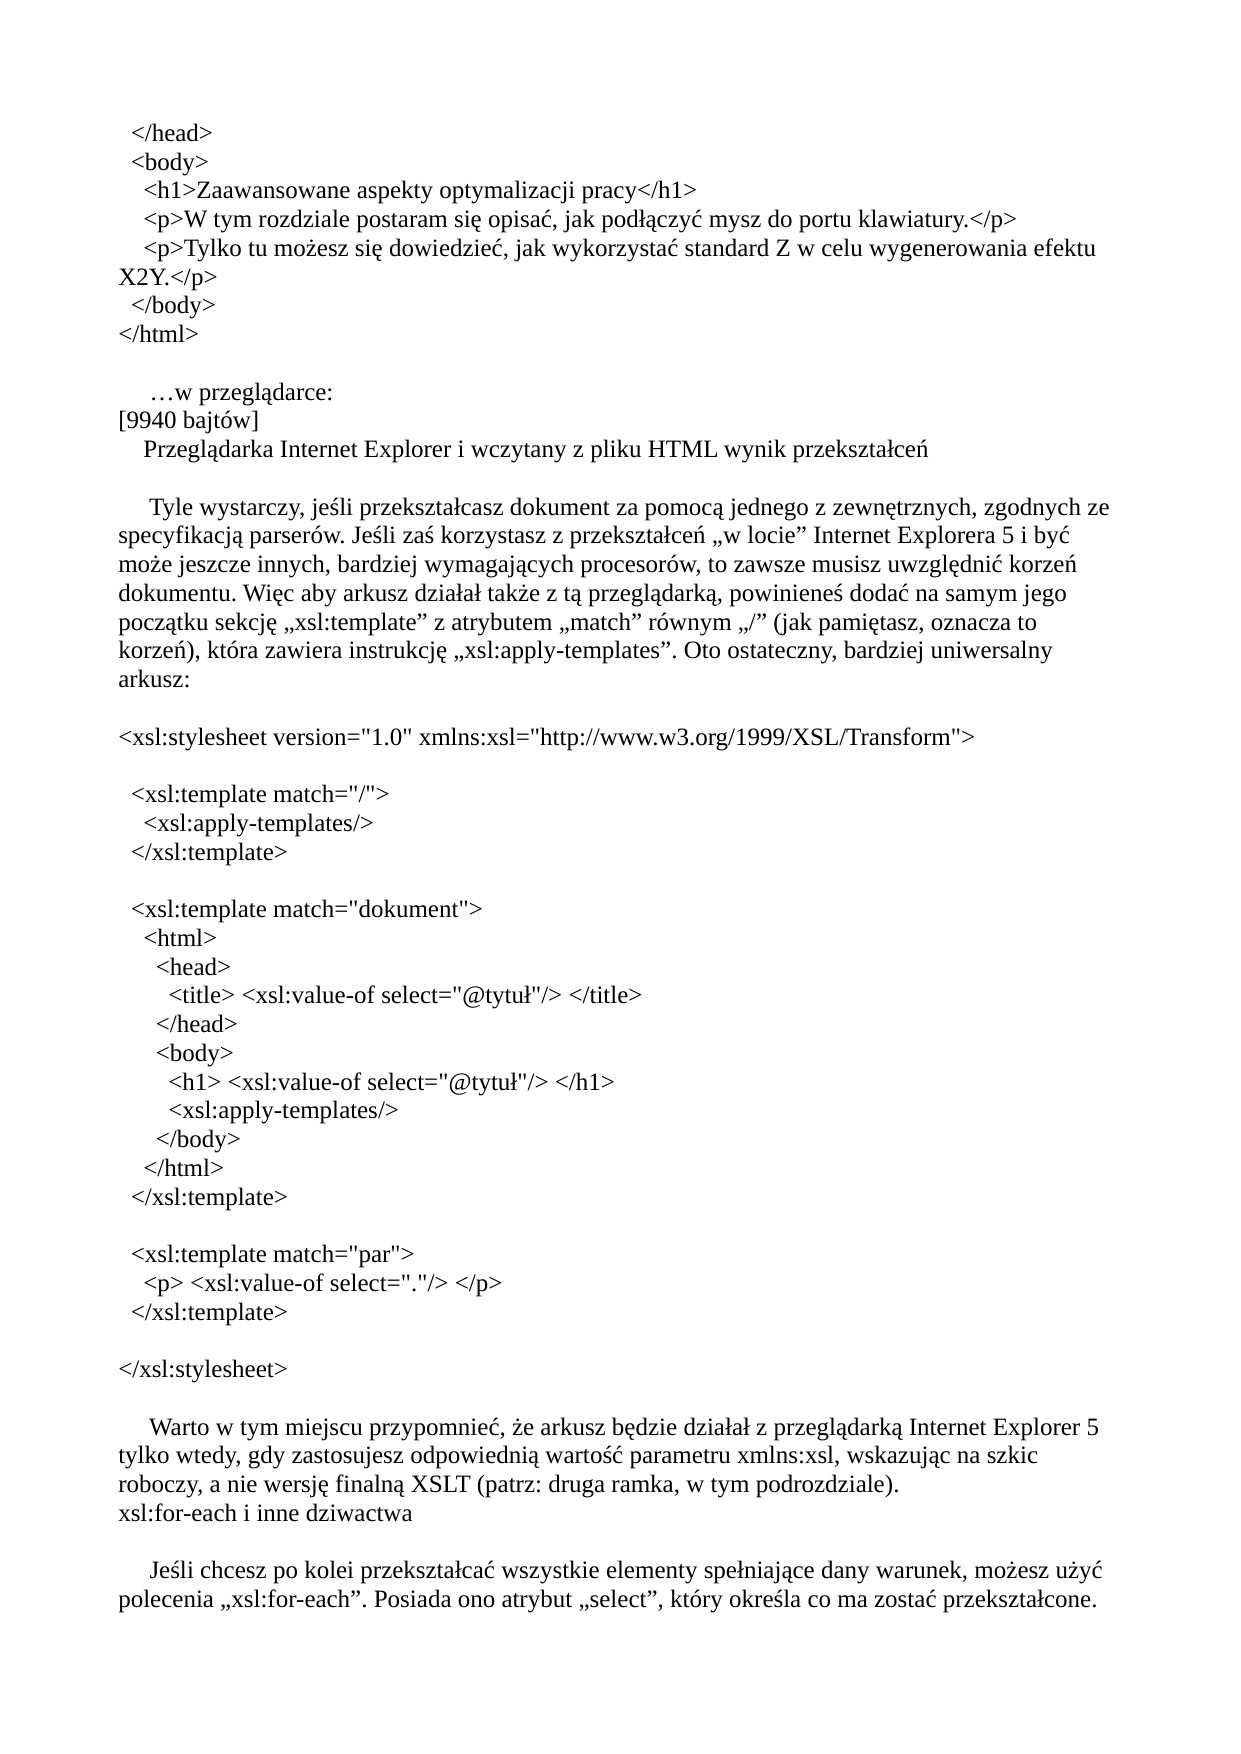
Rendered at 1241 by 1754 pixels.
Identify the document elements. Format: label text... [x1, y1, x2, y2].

text <html> [118, 923, 1122, 952]
text </body> [118, 291, 1122, 319]
text Tyle wystarczy, jeśli przekształcasz dokument za pomocą jednego z zewnętrznych, zgodnych ze specyfikacją parserów. Jeśli zaś korzystasz z przekształceń „w locie” Internet Explorera 5 i być może jeszcze innych, bardziej wymagających procesorów, to zawsze musisz uwzględnić korzeń dokumentu. Więc aby arkusz działał także z tą przeglądarką, powinieneś dodać na samym jego początku sekcję „xsl:template” z atrybutem „match” równym „/” (jak pamiętasz, oznacza to korzeń), która zawiera instrukcję „xsl:apply-templates”. Oto ostateczny, bardziej uniwersalny arkusz: [118, 492, 1122, 693]
text <title> <xsl:value-of select="@tytuł"/> </title> [118, 981, 1122, 1009]
text <body> [118, 1038, 1122, 1067]
text Warto w tym miejscu przypomnieć, że arkusz będzie działał z przeglądarką Internet Explorer 5 tylko wtedy, gdy zastosujesz odpowiednią wartość parametru xmlns:xsl, wskazując na szkic roboczy, a nie wersję finalną XSLT (patrz: druga ramka, w tym podrozdziale). [118, 1412, 1122, 1498]
text <xsl:apply-templates/> [118, 1096, 1122, 1124]
text xsl:for-each i inne dziwactwa [118, 1498, 1122, 1527]
text </xsl:stylesheet> [118, 1354, 1122, 1383]
text <p>W tym rozdziale postaram się opisać, jak podłączyć mysz do portu klawiatury.</p> [118, 204, 1122, 233]
text </xsl:template> [118, 837, 1122, 866]
text </html> [118, 319, 1122, 348]
text <xsl:template match="par"> [118, 1239, 1122, 1268]
text <xsl:template match="/"> [118, 779, 1122, 808]
text <head> [118, 952, 1122, 981]
text <p>Tylko tu możesz się dowiedzieć, jak wykorzystać standard Z w celu wygenerowania efektu X2Y.</p> [118, 233, 1122, 291]
text <xsl:stylesheet version="1.0" xmlns:xsl="http://www.w3.org/1999/XSL/Transform"> [118, 722, 1122, 751]
text </head> [118, 1009, 1122, 1038]
text <xsl:template match="dokument"> [118, 894, 1122, 923]
text <xsl:apply-templates/> [118, 808, 1122, 837]
text [9940 bajtów] [118, 406, 1122, 434]
text </head> [118, 118, 1122, 147]
text <h1> <xsl:value-of select="@tytuł"/> </h1> [118, 1067, 1122, 1096]
text …w przeglądarce: [118, 377, 1122, 406]
text Jeśli chcesz po kolei przekształcać wszystkie elementy spełniające dany warunek, możesz użyć polecenia „xsl:for-each”. Posiada ono atrybut „select”, który określa co ma zostać przekształcone. [118, 1556, 1122, 1613]
text <h1>Zaawansowane aspekty optymalizacji pracy</h1> [118, 176, 1122, 204]
text </body> [118, 1124, 1122, 1153]
text Przeglądarka Internet Explorer i wczytany z pliku HTML wynik przekształceń [118, 434, 1122, 463]
text <body> [118, 147, 1122, 176]
text </html> [118, 1153, 1122, 1182]
text <p> <xsl:value-of select="."/> </p> [118, 1268, 1122, 1297]
text </xsl:template> [118, 1297, 1122, 1326]
text </xsl:template> [118, 1182, 1122, 1211]
